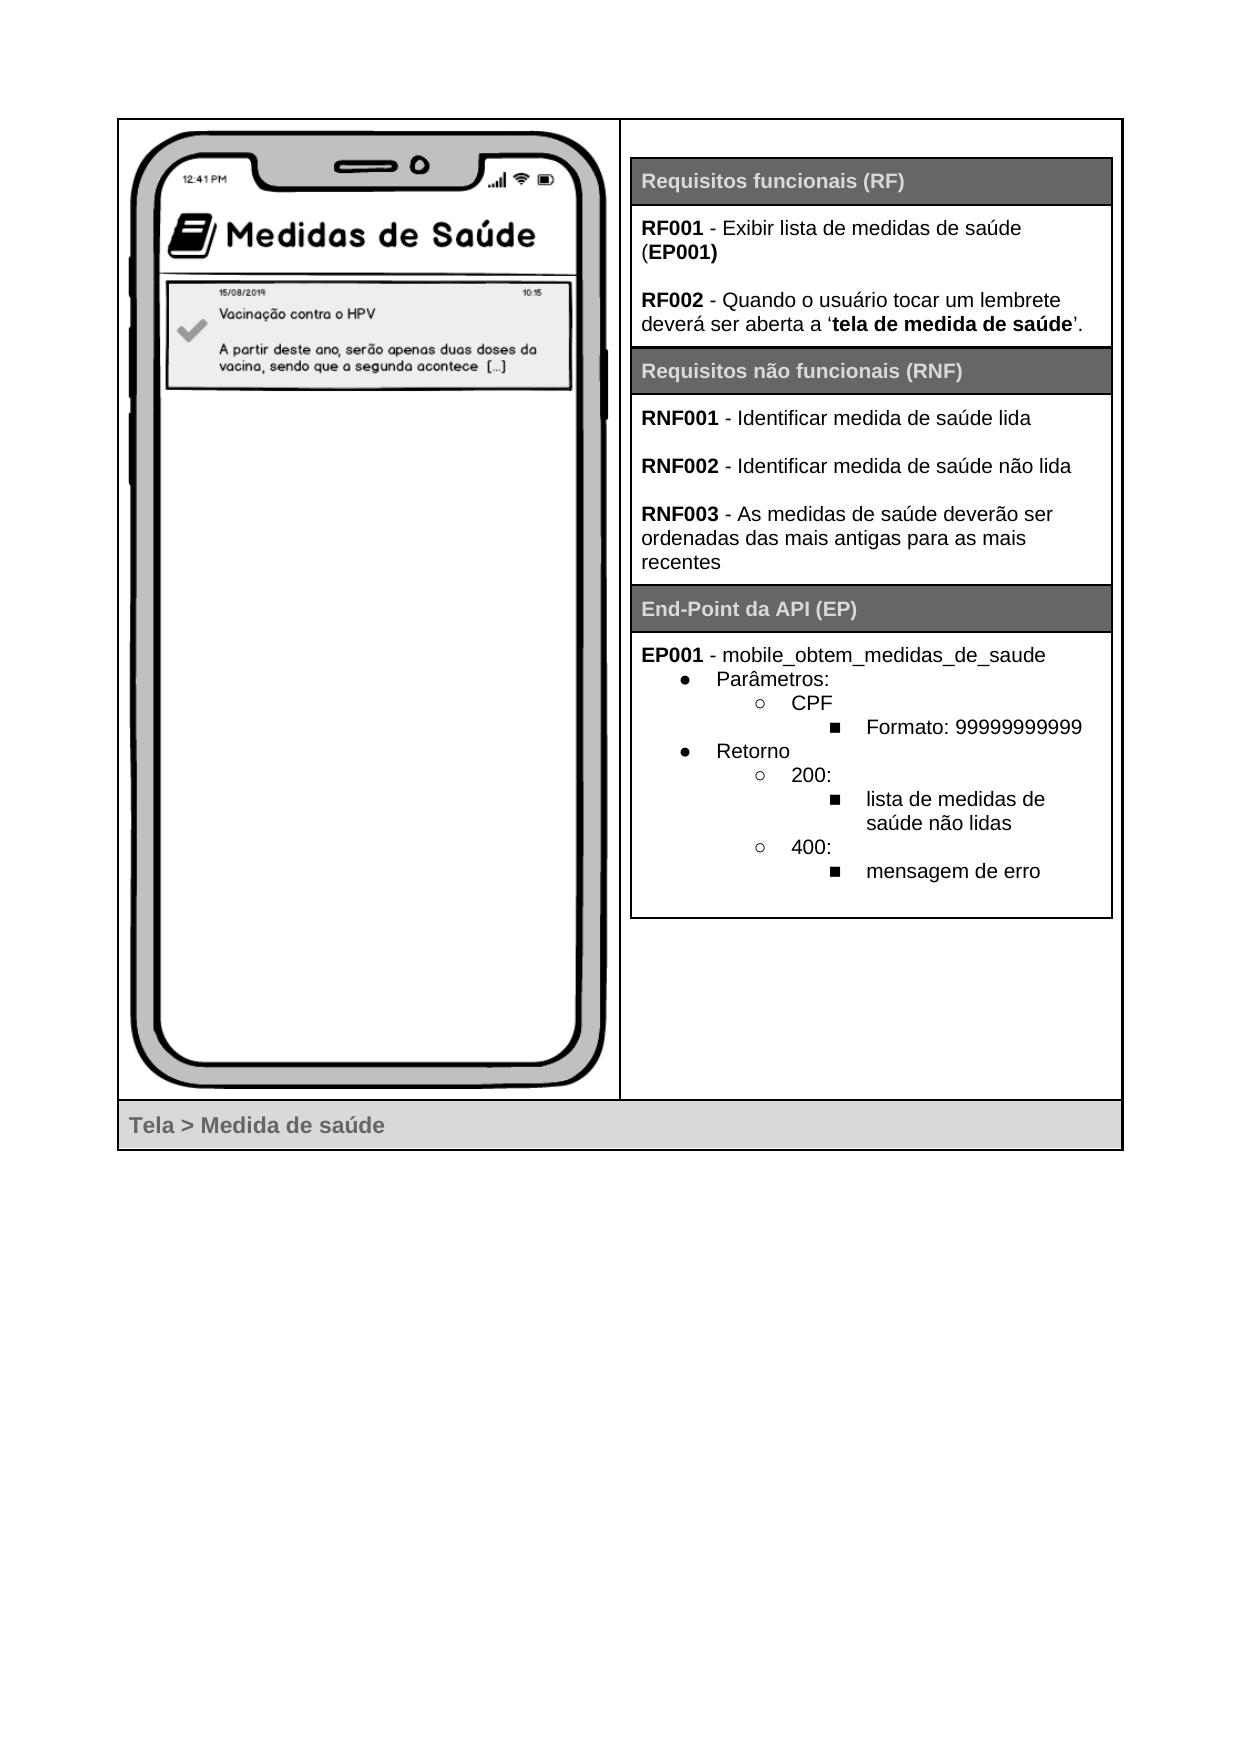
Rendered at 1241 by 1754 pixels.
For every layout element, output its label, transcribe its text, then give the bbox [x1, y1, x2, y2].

table_cell Requisitos não funcionais (RNF) [632, 349, 1111, 393]
table_cell End-Point da API (EP) [632, 586, 1111, 631]
table_header Requisitos funcionais (RF) [632, 159, 1111, 204]
table_cell [621, 120, 1121, 1099]
table_cell [119, 120, 619, 1099]
table_cell RF001 - Exibir lista de medidas de saúde (EP001) RF002 - Quando o usuário tocar um lembrete deverá ser aberta a ‘tela de medida de saúde’. [632, 206, 1111, 346]
table_cell Tela > Medida de saúde [119, 1101, 1121, 1148]
table_cell EP001 - mobile_obtem_medidas_de_saude Parâmetros: CPF Formato: 99999999999 Retorno 200: lista de medidas de saúde não lidas 400: mensagem de erro [632, 633, 1111, 917]
table_cell RNF001 - Identificar medida de saúde lida RNF002 - Identificar medida de saúde não lida RNF003 - As medidas de saúde deverão ser ordenadas das mais antigas para as mais recentes [632, 395, 1111, 584]
picture [128, 130, 609, 1089]
